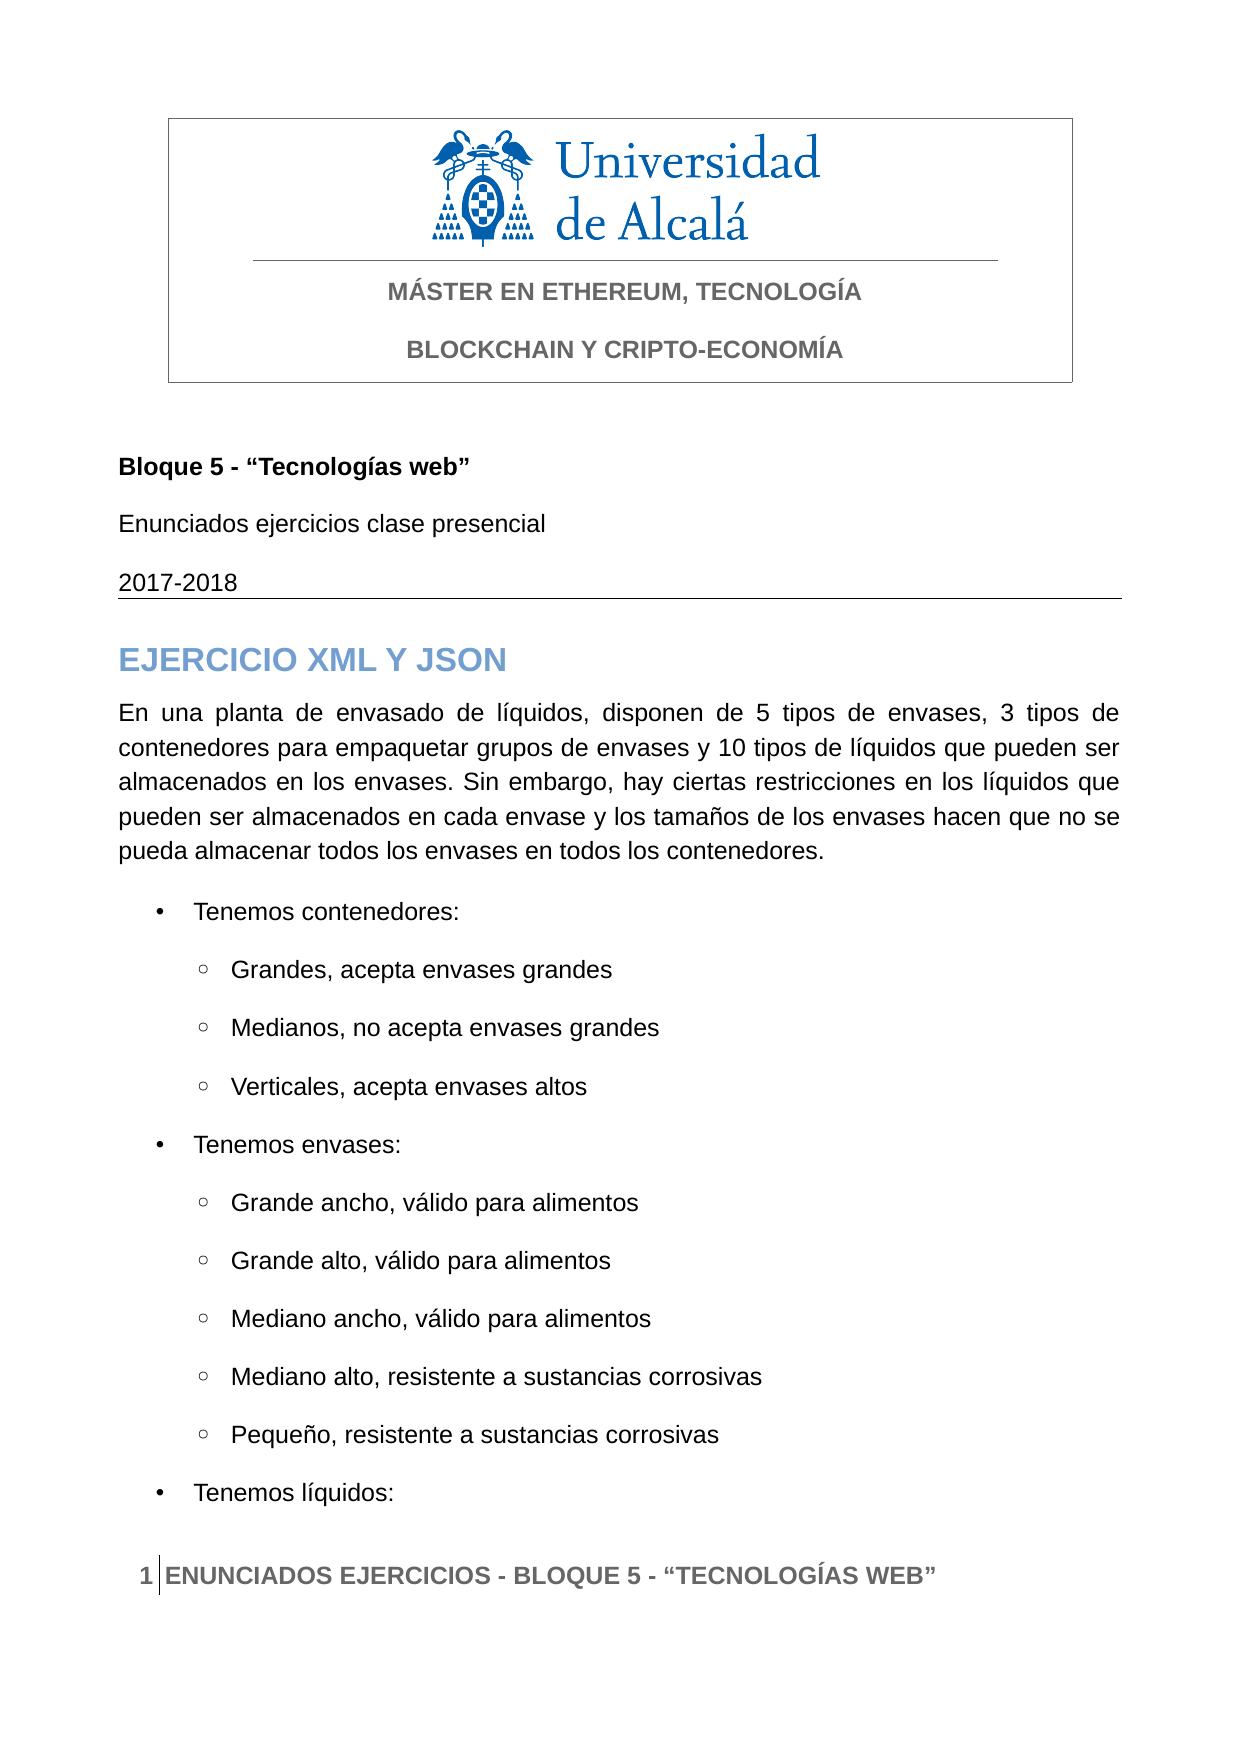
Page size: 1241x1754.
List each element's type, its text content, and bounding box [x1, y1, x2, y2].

list Verticales, acepta envases altos [193, 1071, 1122, 1100]
picture [431, 130, 821, 248]
list Medianos, no acepta envases grandes [193, 1013, 1122, 1042]
list Mediano ancho, válido para alimentos [193, 1304, 1122, 1333]
list Mediano alto, resistente a sustancias corrosivas [193, 1362, 1122, 1391]
list Pequeño, resistente a sustancias corrosivas [193, 1420, 1122, 1449]
list Grande ancho, válido para alimentos [193, 1188, 1122, 1217]
list Grandes, acepta envases grandes [193, 955, 1122, 984]
table_cell MÁSTER EN ETHEREUM, TECNOLOGÍA BLOCKCHAIN Y CRIPTO-ECONOMÍA [253, 261, 997, 382]
subtitle EJERCICIO XML Y JSON [118, 641, 1122, 679]
table_header [169, 119, 1072, 260]
text En una planta de envasado de líquidos, disponen de 5 tipos de envases, 3 tipos de contenedores para empaquetar grupos de envases y 10 tipos de líquidos que pueden ser almacenados en los envases. Sin embargo, hay ciertas restricciones en los líquidos que pueden ser almacenados en cada envase y los tamaños de los envases hacen que no se pueda almacenar todos los envases en todos los contenedores. [118, 698, 1122, 865]
table_cell [169, 260, 253, 382]
table_cell [998, 260, 1072, 382]
text Enunciados ejercicios clase presencial [118, 509, 1122, 538]
list Grande alto, válido para alimentos [193, 1246, 1122, 1275]
text 2017-2018 [118, 567, 1122, 598]
list Tenemos contenedores: [156, 897, 1122, 926]
text Bloque 5 - “Tecnologías web” [118, 451, 1122, 480]
list Tenemos líquidos: [156, 1478, 1122, 1507]
list Tenemos envases: [156, 1129, 1122, 1158]
